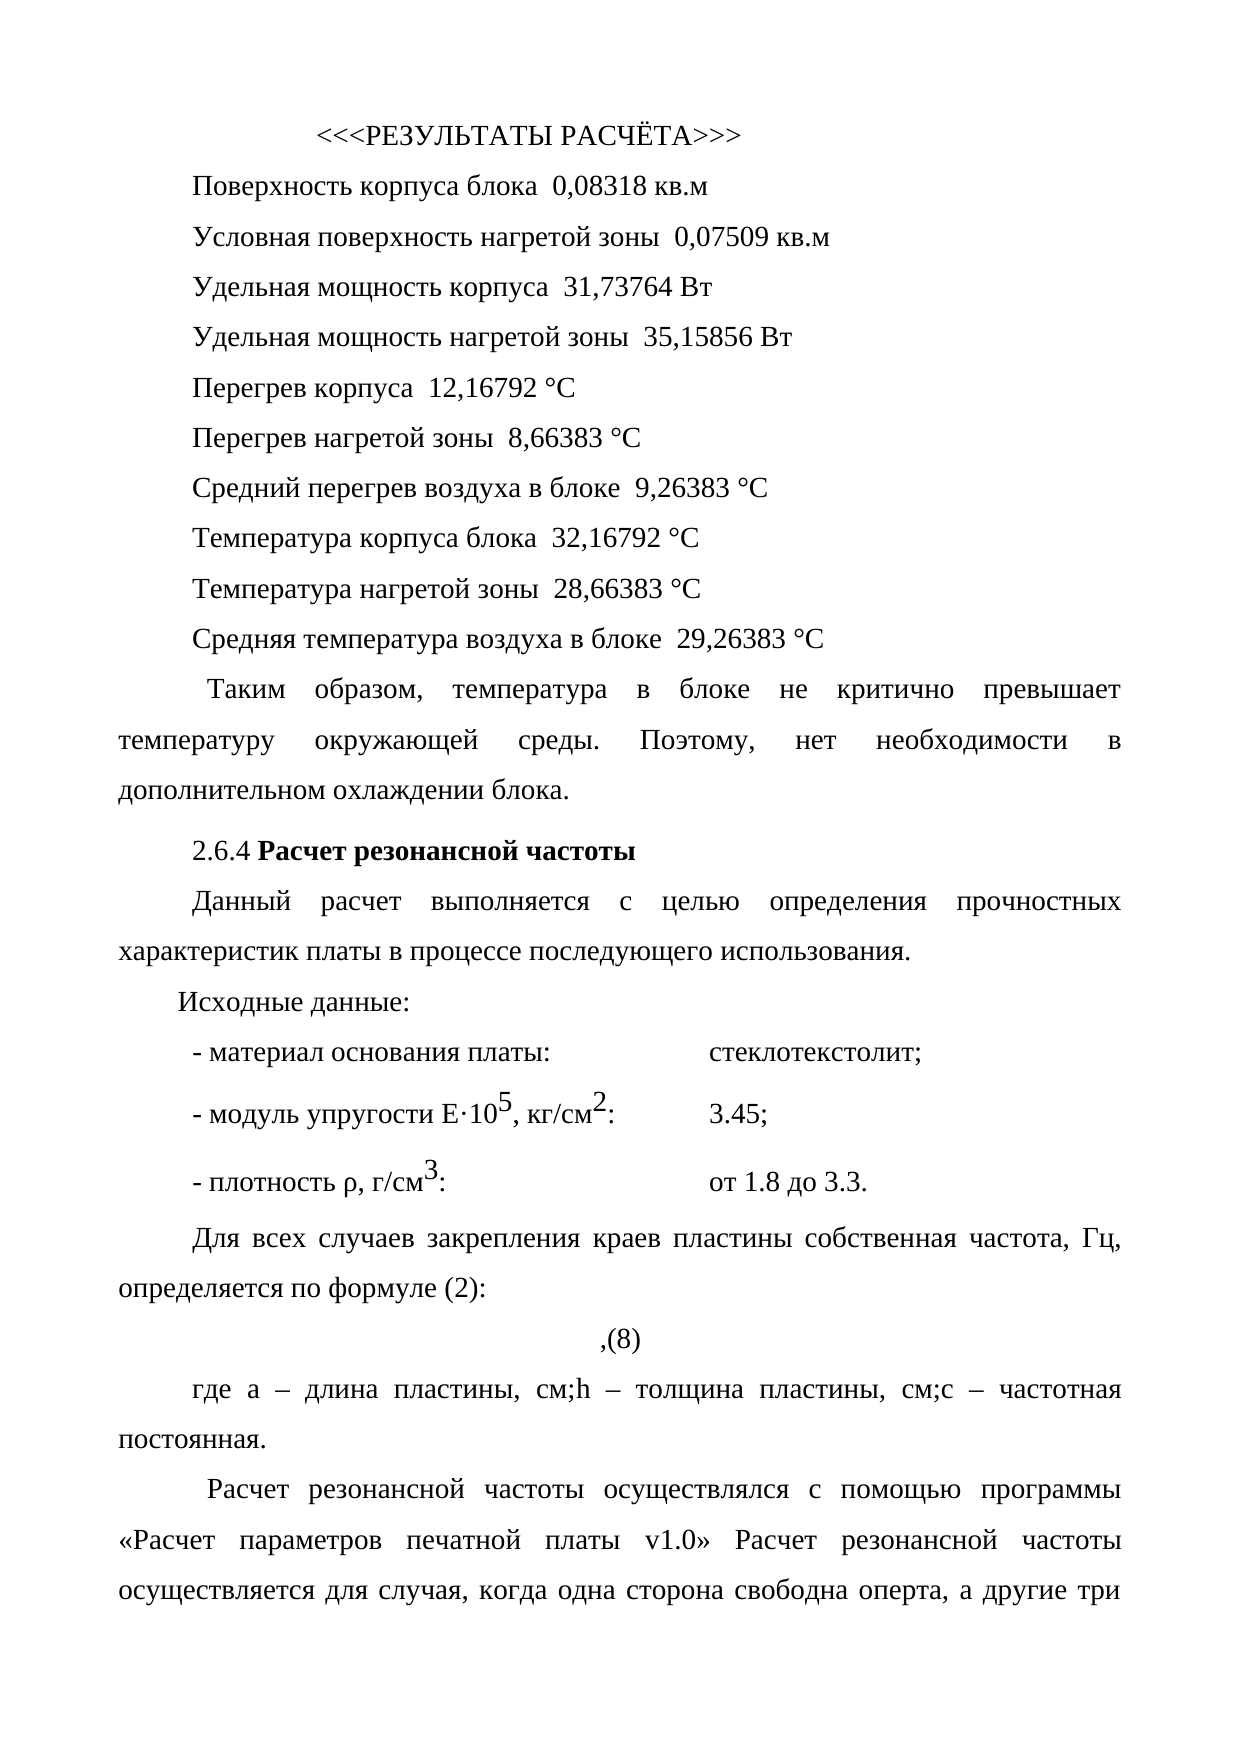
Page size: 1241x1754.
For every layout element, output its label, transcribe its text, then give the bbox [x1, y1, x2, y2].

text Перегрев нагретой зоны 8,66383 °С [118, 420, 1122, 453]
text 2.6.4 Расчет резонансной частоты [118, 833, 1122, 866]
text Удельная мощность нагретой зоны 35,15856 Вт [118, 319, 1122, 353]
text Удельная мощность корпуса 31,73764 Вт [118, 269, 1122, 303]
text Средняя температура воздуха в блоке 29,26383 °С [118, 621, 1122, 655]
text - плотность ρ, г/см3: от 1.8 до 3.3. [118, 1152, 1122, 1197]
text Исходные данные: [118, 984, 1122, 1017]
text Для всех случаев закрепления краев пластины собственная частота, Гц, определяется по формуле (2): [118, 1220, 1122, 1304]
text Средний перегрев воздуха в блоке 9,26383 °С [118, 470, 1122, 504]
text Температура нагретой зоны 28,66383 °С [118, 571, 1122, 604]
text <<<РЕЗУЛЬТАТЫ РАСЧЁТА>>> [118, 118, 1122, 152]
text Перегрев корпуса 12,16792 °С [118, 370, 1122, 403]
text Данный расчет выполняется с целью определения прочностных характеристик платы в процессе последующего использования. [118, 883, 1122, 967]
text Таким образом, температура в блоке не критично превышает температуру окружающей среды. Поэтому, нет необходимости в дополнительном охлаждении блока. [118, 672, 1122, 806]
text где а – длина пластины, см;h – толщина пластины, см;с – частотная постоянная. [118, 1371, 1122, 1455]
text Расчет резонансной частоты осуществлялся с помощью программы «Расчет параметров печатной платы v1.0» Расчет резонансной частоты осуществляется для случая, когда одна сторона свободна оперта, а другие три [118, 1472, 1122, 1606]
text Условная поверхность нагретой зоны 0,07509 кв.м [118, 219, 1122, 252]
text - модуль упругости E·105, кг/см2: 3.45; [118, 1084, 1122, 1130]
text - материал основания платы: стеклотекстолит; [118, 1034, 1122, 1068]
text ,(8) [118, 1321, 1122, 1354]
text Поверхность корпуса блока 0,08318 кв.м [118, 168, 1122, 202]
text Температура корпуса блока 32,16792 °С [118, 521, 1122, 554]
